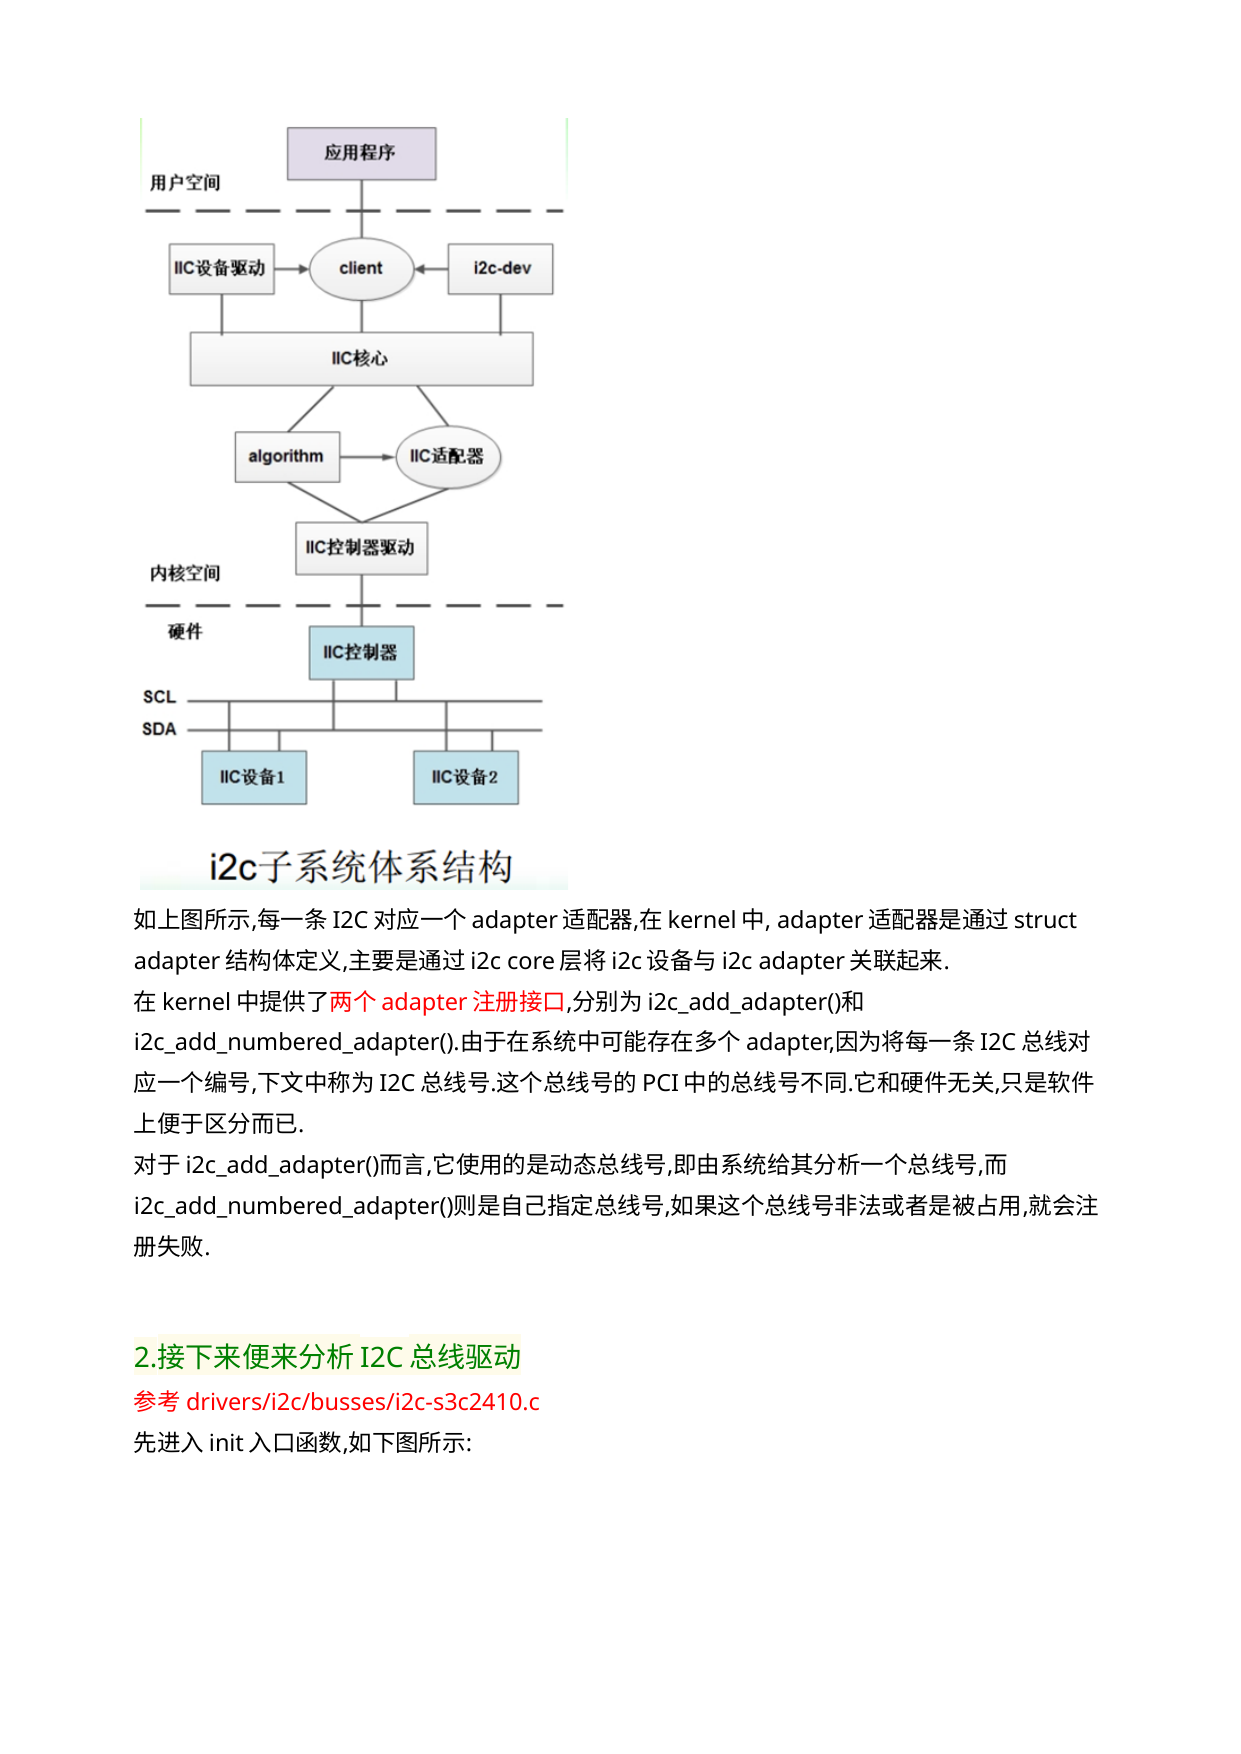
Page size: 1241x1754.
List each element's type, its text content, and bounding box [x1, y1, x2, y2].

text 先进入init入口函数,如下图所示: [134, 1424, 1106, 1458]
text 如上图所示,每一条I2C对应一个adapter适配器,在kernel中, adapter适配器是通过struct adapter结构体定义,主要是通过i2c core层将i2c设备与i2c adapter关联起来. [134, 901, 1106, 976]
text 在kernel中提供了两个adapter注册接口,分别为i2c_add_adapter()和i2c_add_numbered_adapter().由于在系统中可能存在多个adapter,因为将每一条I2C总线对应一个编号,下文中称为I2C总线号.这个总线号的PCI中的总线号不同.它和硬件无关,只是软件上便于区分而已. [134, 983, 1106, 1139]
text 2.接下来便来分析I2C总线驱动 [134, 1334, 1106, 1375]
picture [140, 118, 569, 890]
text 对于i2c_add_adapter()而言,它使用的是动态总线号,即由系统给其分析一个总线号,而i2c_add_numbered_adapter()则是自己指定总线号,如果这个总线号非法或者是被占用,就会注册失败. [134, 1146, 1106, 1262]
text 参考 drivers/i2c/busses/i2c-s3c2410.c [134, 1383, 1106, 1417]
